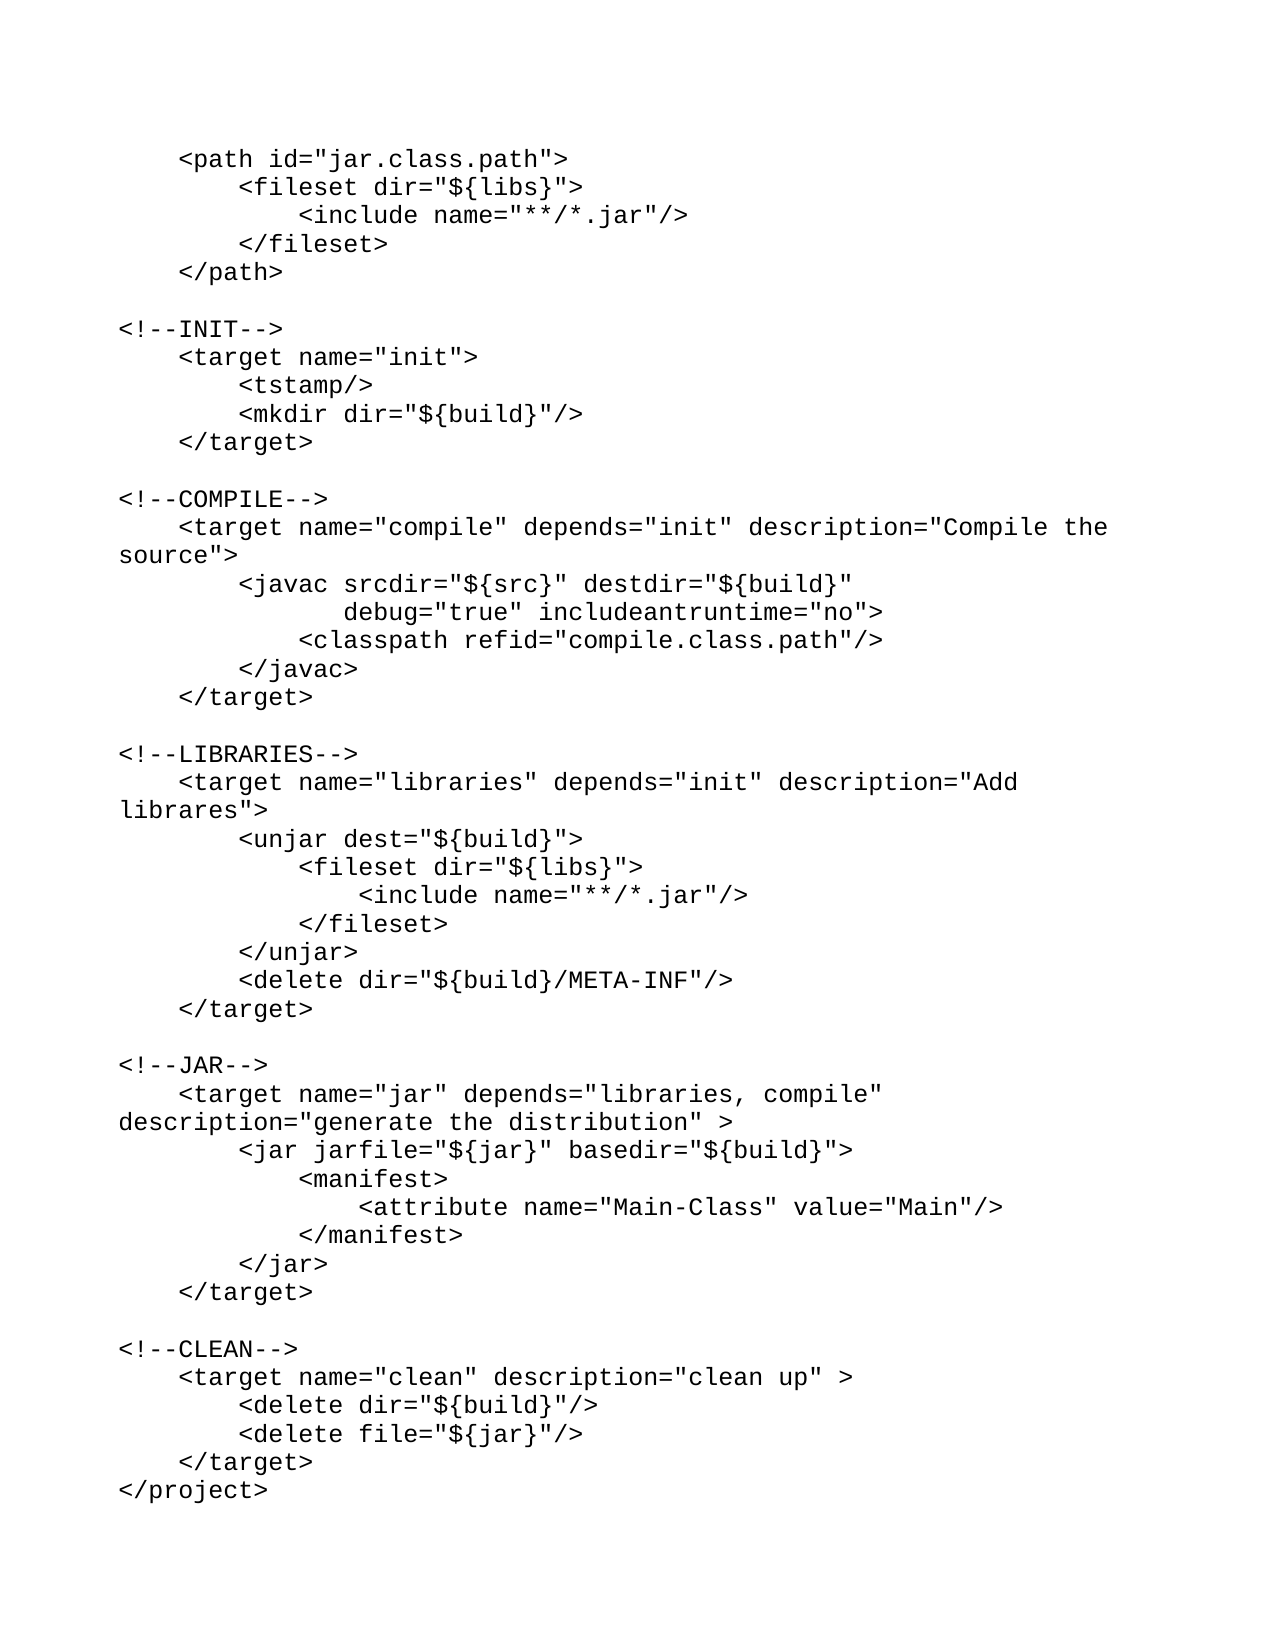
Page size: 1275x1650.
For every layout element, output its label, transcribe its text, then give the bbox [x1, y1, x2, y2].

text <!--CLEAN--> [118, 1336, 1157, 1365]
text </target> [118, 430, 1157, 458]
text </unjar> [118, 940, 1157, 968]
text <manifest> [118, 1166, 1157, 1195]
text <!--COMPILE--> [118, 486, 1157, 515]
text <mkdir dir="${build}"/> [118, 401, 1157, 430]
text <target name="compile" depends="init" description="Compile the source"> [118, 515, 1157, 571]
text </fileset> [118, 911, 1157, 940]
text <target name="libraries" depends="init" description="Add librares"> [118, 770, 1157, 826]
text <target name="clean" description="clean up" > [118, 1365, 1157, 1393]
text </target> [118, 1450, 1157, 1478]
text <fileset dir="${libs}"> [118, 855, 1157, 883]
text <path id="jar.class.path"> [118, 146, 1157, 175]
text <include name="**/*.jar"/> [118, 883, 1157, 911]
text </path> [118, 260, 1157, 288]
text </target> [118, 996, 1157, 1025]
text <delete file="${jar}"/> [118, 1421, 1157, 1450]
text <!--INIT--> [118, 316, 1157, 345]
text </target> [118, 685, 1157, 713]
text </target> [118, 1280, 1157, 1308]
text <jar jarfile="${jar}" basedir="${build}"> [118, 1138, 1157, 1166]
text <delete dir="${build}"/> [118, 1393, 1157, 1421]
text <fileset dir="${libs}"> [118, 175, 1157, 203]
text </fileset> [118, 231, 1157, 260]
text </manifest> [118, 1223, 1157, 1251]
text </jar> [118, 1251, 1157, 1280]
text <target name="init"> [118, 345, 1157, 373]
text <classpath refid="compile.class.path"/> [118, 628, 1157, 656]
text <!--LIBRARIES--> [118, 741, 1157, 770]
text <javac srcdir="${src}" destdir="${build}" [118, 571, 1157, 600]
text debug="true" includeantruntime="no"> [118, 600, 1157, 628]
text <unjar dest="${build}"> [118, 826, 1157, 855]
text <!--JAR--> [118, 1053, 1157, 1081]
text <target name="jar" depends="libraries, compile" description="generate the distribution" > [118, 1081, 1157, 1138]
text <tstamp/> [118, 373, 1157, 401]
text </project> [118, 1478, 1157, 1506]
text </javac> [118, 656, 1157, 685]
text <include name="**/*.jar"/> [118, 203, 1157, 231]
text <attribute name="Main-Class" value="Main"/> [118, 1195, 1157, 1223]
text <delete dir="${build}/META-INF"/> [118, 968, 1157, 996]
